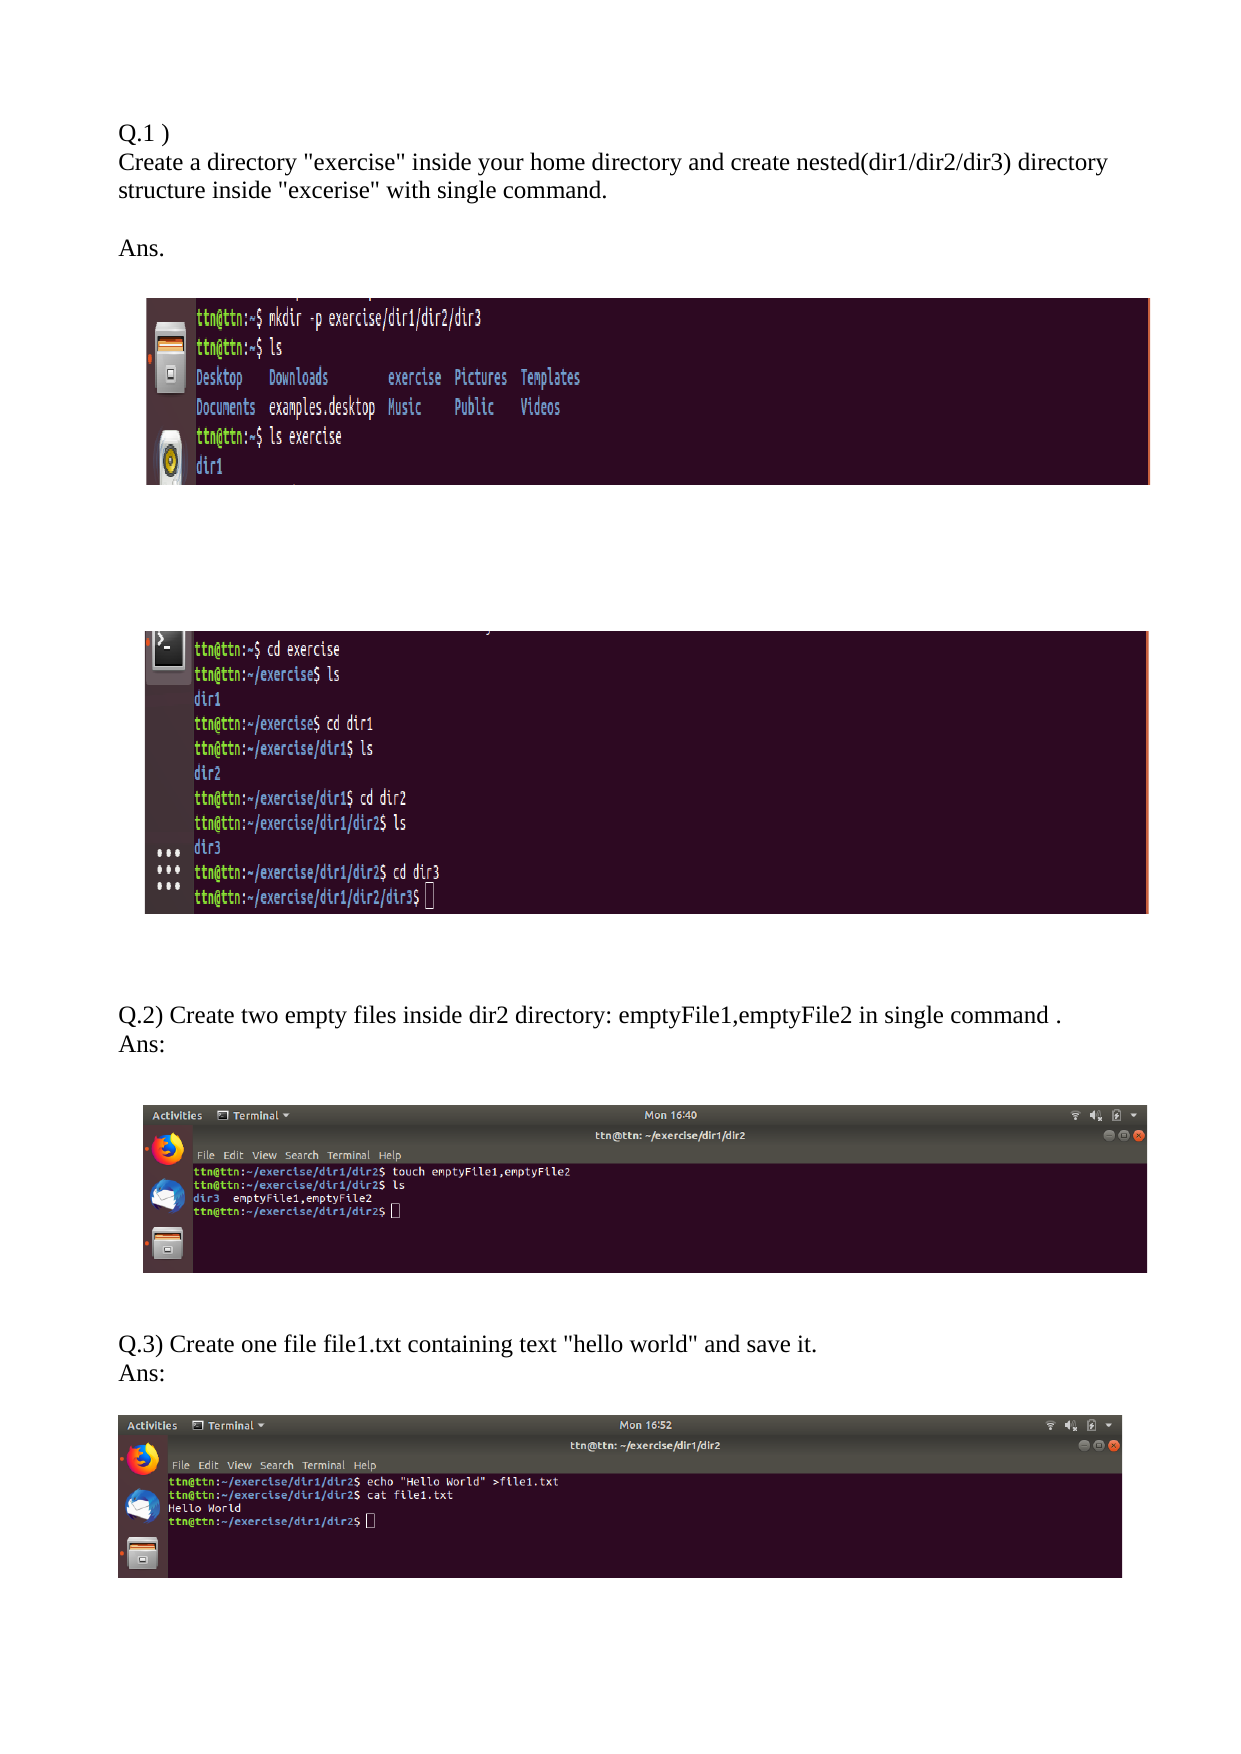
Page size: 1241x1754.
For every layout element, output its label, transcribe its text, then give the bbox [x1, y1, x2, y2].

text Q.2) Create two empty files inside dir2 directory: emptyFile1,emptyFile2 in single command . [118, 1000, 1122, 1029]
picture [146, 298, 1151, 485]
text Ans: [118, 1029, 1122, 1058]
text Q.1 ) [118, 118, 1122, 147]
text Ans. [118, 233, 1122, 262]
text Ans: [118, 1358, 1122, 1387]
text Create a directory "exercise" inside your home directory and create nested(dir1/dir2/dir3) directory structure inside "excerise" with single command. [118, 147, 1122, 204]
text Q.3) Create one file file1.txt containing text "hello world" and save it. [118, 1329, 1122, 1358]
